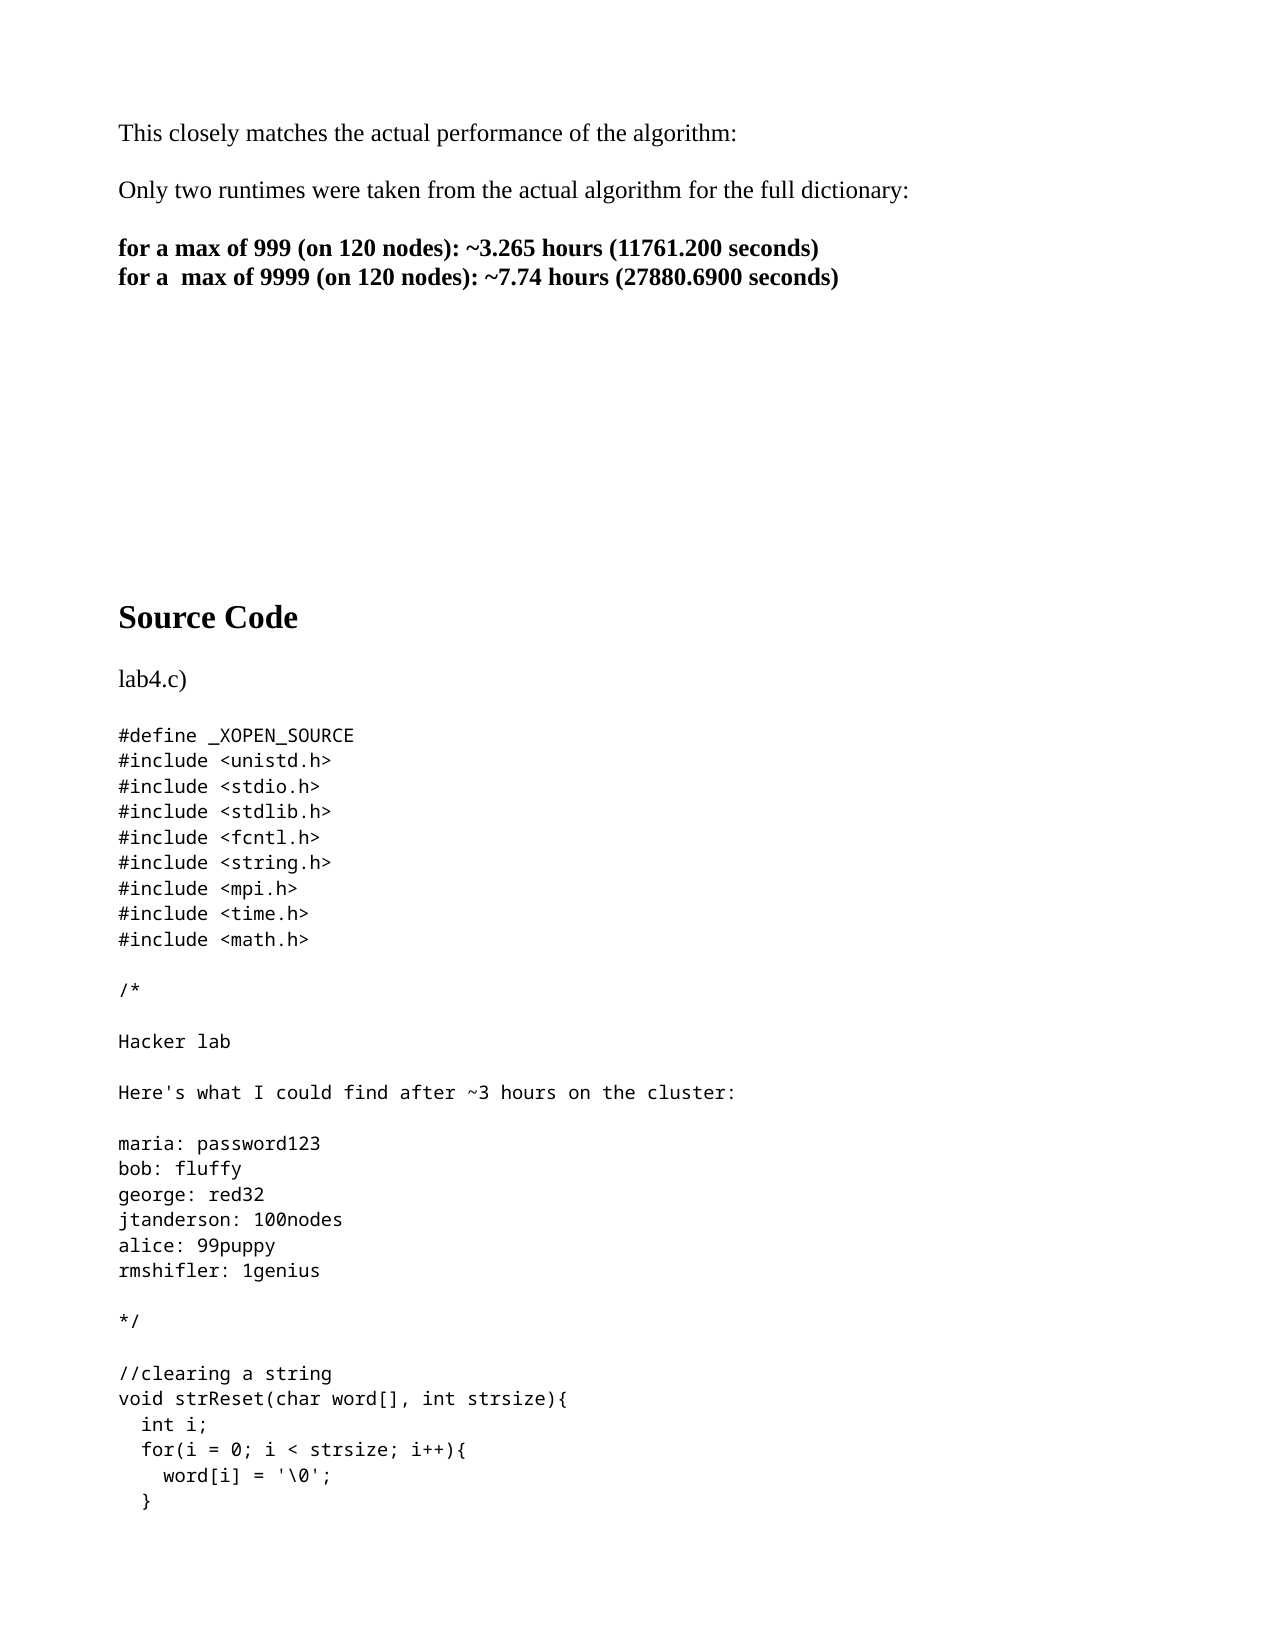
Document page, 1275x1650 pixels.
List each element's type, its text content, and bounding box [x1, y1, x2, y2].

text } [118, 1487, 1157, 1513]
text void strReset(char word[], int strsize){ [118, 1385, 1157, 1411]
text //clearing a string [118, 1360, 1157, 1385]
text #define _XOPEN_SOURCE [118, 722, 1157, 747]
text george: red32 [118, 1181, 1157, 1207]
text */ [118, 1309, 1157, 1334]
text maria: password123 [118, 1130, 1157, 1156]
text alice: 99puppy [118, 1232, 1157, 1258]
text int i; [118, 1411, 1157, 1436]
text /* [118, 977, 1157, 1003]
text word[i] = '\0'; [118, 1462, 1157, 1487]
text for(i = 0; i < strsize; i++){ [118, 1436, 1157, 1462]
text lab4.c) [118, 664, 1157, 693]
text This closely matches the actual performance of the algorithm: [118, 118, 1157, 147]
text for a max of 9999 (on 120 nodes): ~7.74 hours (27880.6900 seconds) [118, 262, 1157, 291]
text bob: fluffy [118, 1156, 1157, 1181]
text for a max of 999 (on 120 nodes): ~3.265 hours (11761.200 seconds) [118, 233, 1157, 262]
text jtanderson: 100nodes [118, 1207, 1157, 1232]
text #include <time.h> [118, 901, 1157, 926]
text Here's what I could find after ~3 hours on the cluster: [118, 1079, 1157, 1105]
text #include <mpi.h> [118, 875, 1157, 901]
text #include <stdio.h> [118, 773, 1157, 798]
text Hacker lab [118, 1028, 1157, 1054]
text rmshifler: 1genius [118, 1258, 1157, 1283]
text Source Code [118, 597, 1157, 636]
text #include <string.h> [118, 849, 1157, 875]
text #include <unistd.h> [118, 747, 1157, 773]
text #include <math.h> [118, 926, 1157, 952]
text Only two runtimes were taken from the actual algorithm for the full dictionary: [118, 176, 1157, 204]
text #include <stdlib.h> [118, 798, 1157, 824]
text #include <fcntl.h> [118, 824, 1157, 849]
